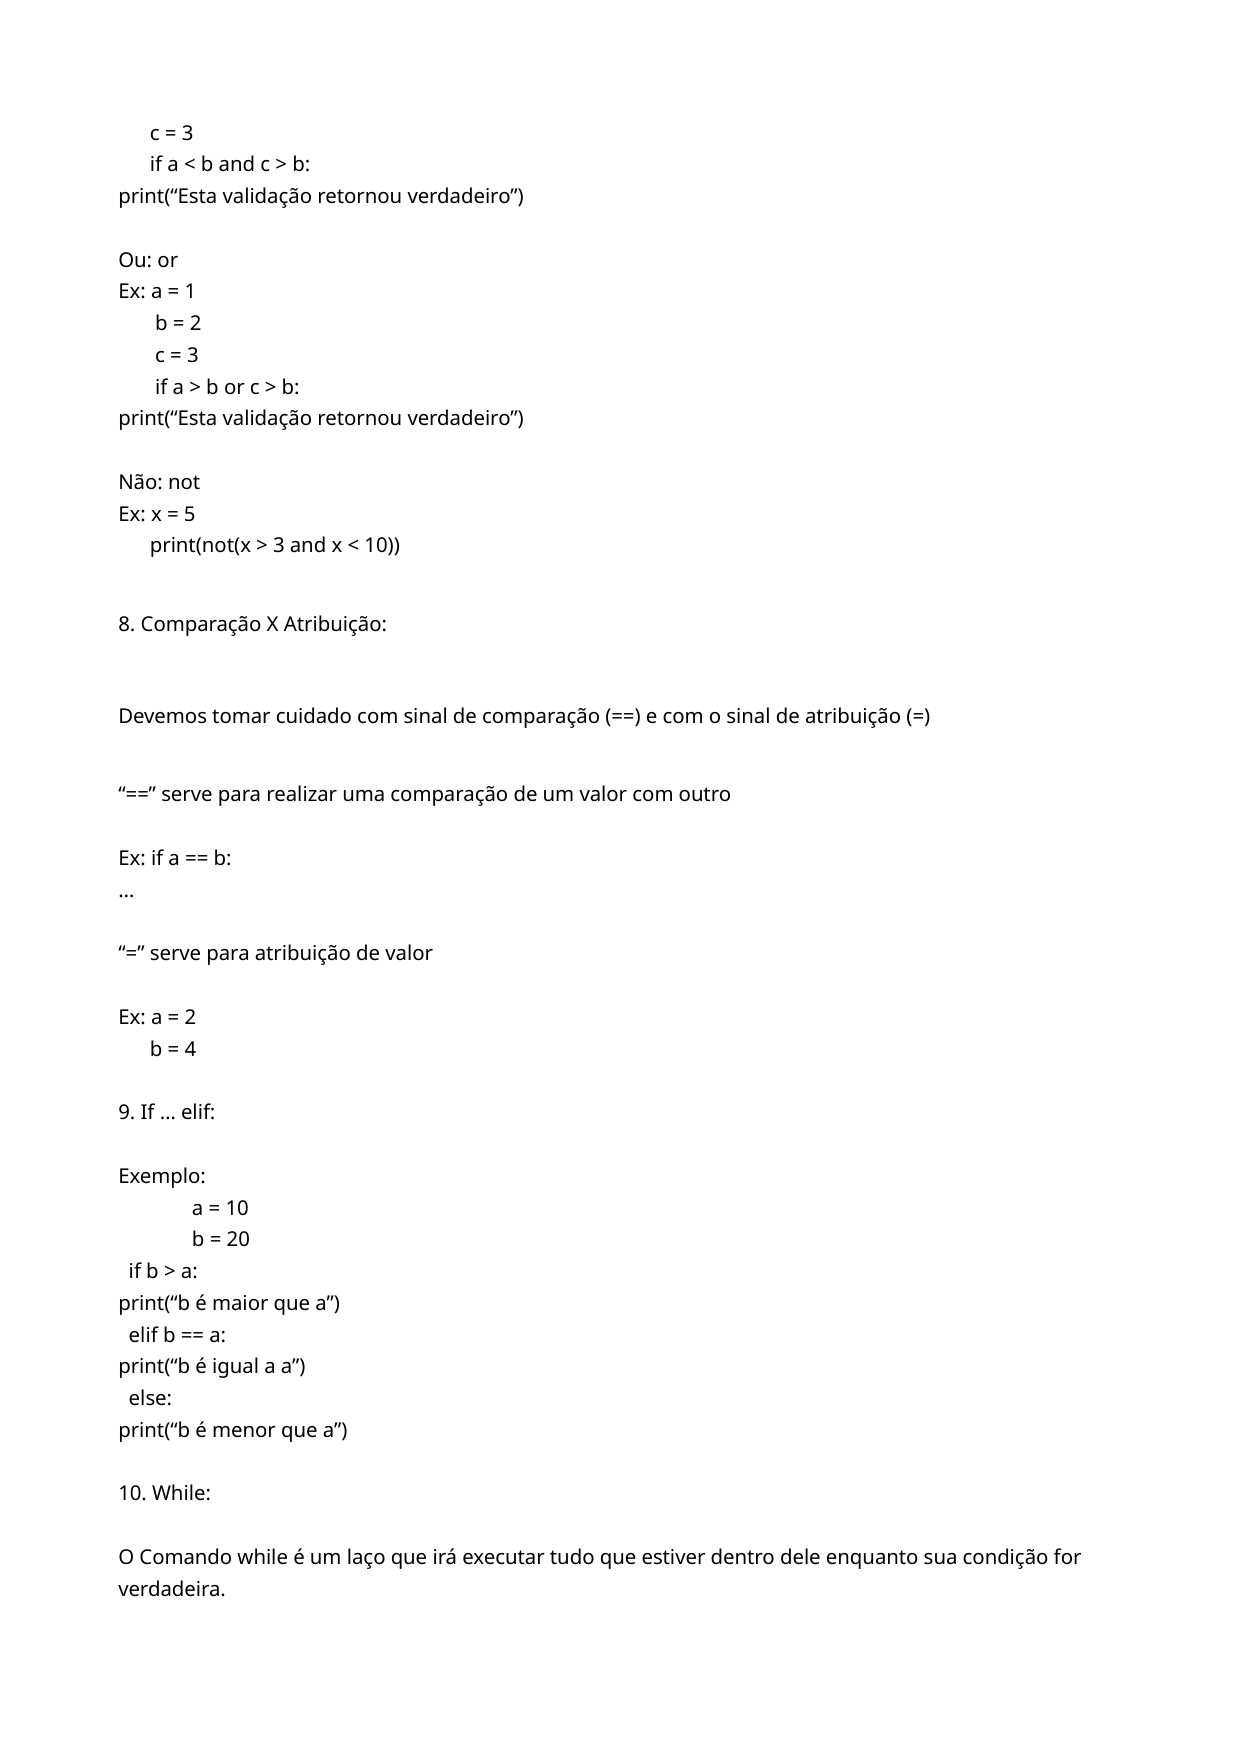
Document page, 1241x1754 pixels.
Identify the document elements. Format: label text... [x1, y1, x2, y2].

text Ex: a = 2 [118, 1002, 1122, 1030]
text c = 3 [118, 341, 1122, 368]
text print(not(x > 3 and x < 10)) [118, 531, 1122, 559]
text b = 2 [118, 309, 1122, 336]
text … [118, 875, 1122, 903]
text Exemplo: [118, 1161, 1122, 1189]
text b = 20 [118, 1225, 1122, 1253]
text print(“Esta validação retornou verdadeiro”) [118, 182, 1122, 209]
text Ex: x = 5 [118, 499, 1122, 527]
text elif b == a: [118, 1320, 1122, 1348]
text “=” serve para atribuição de valor [118, 939, 1122, 967]
text O Comando while é um laço que irá executar tudo que estiver dentro dele enquanto sua condição for verdadeira. [118, 1543, 1122, 1602]
text print(“b é menor que a”) [118, 1416, 1122, 1443]
text Ex: if a == b: [118, 844, 1122, 871]
text Devemos tomar cuidado com sinal de comparação (==) e com o sinal de atribuição (=) [118, 702, 1122, 730]
text Ex: a = 1 [118, 277, 1122, 305]
text 9. If … elif: [118, 1098, 1122, 1126]
text c = 3 [118, 118, 1122, 146]
text 10. While: [118, 1479, 1122, 1507]
text print(“Esta validação retornou verdadeiro”) [118, 404, 1122, 432]
text print(“b é igual a a”) [118, 1352, 1122, 1380]
text Ou: or [118, 245, 1122, 273]
text Não: not [118, 468, 1122, 495]
text if a > b or c > b: [118, 372, 1122, 400]
text “==” serve para realizar uma comparação de um valor com outro [118, 780, 1122, 808]
text 8. Comparação X Atribuição: [118, 609, 1122, 637]
text else: [118, 1384, 1122, 1411]
text if a < b and c > b: [118, 150, 1122, 178]
text b = 4 [118, 1034, 1122, 1062]
text if b > a: [118, 1257, 1122, 1284]
text print(“b é maior que a”) [118, 1288, 1122, 1316]
text a = 10 [118, 1193, 1122, 1221]
